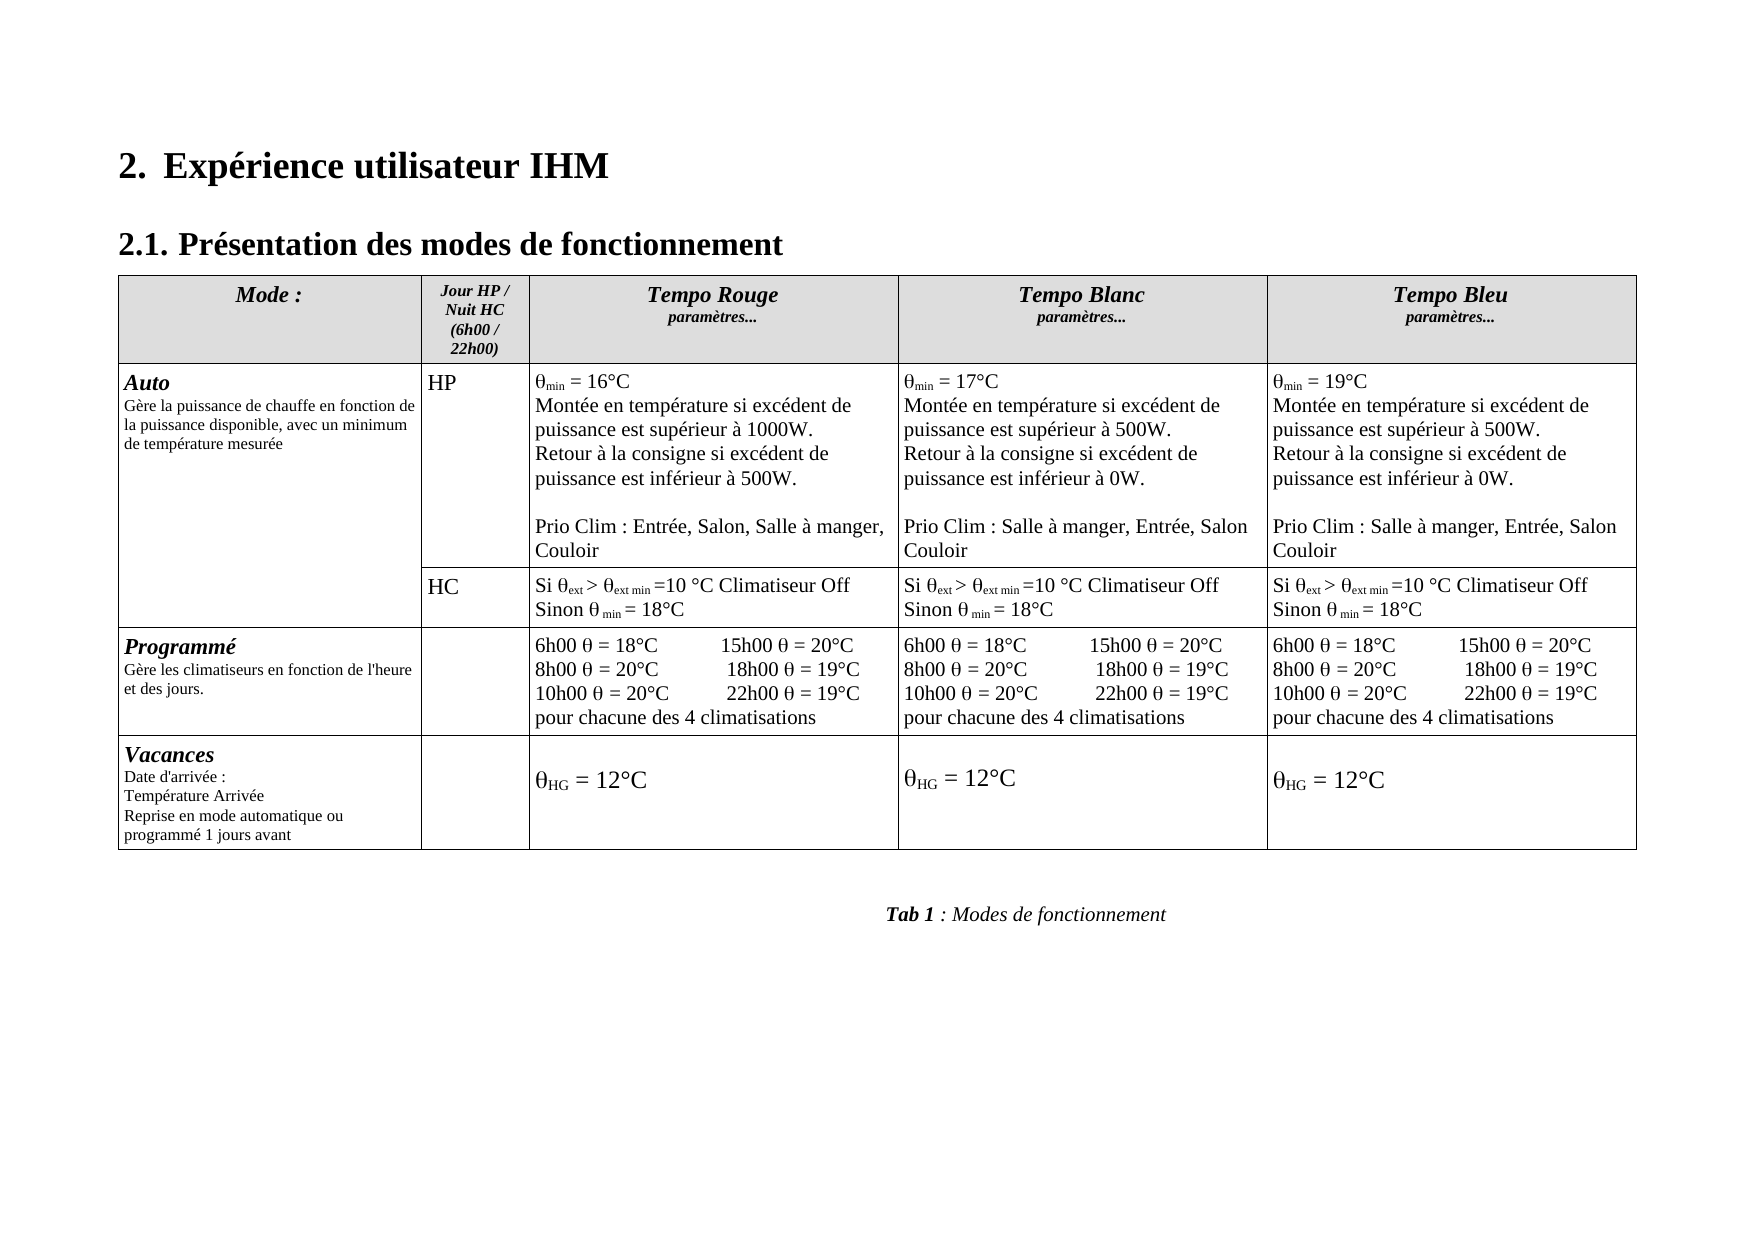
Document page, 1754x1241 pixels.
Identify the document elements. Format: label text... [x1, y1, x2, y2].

table_header Mode : [119, 276, 421, 363]
table_cell min = 16°C Montée en température si excédent de puissance est supérieur à 1000W. Retour à la consigne si excédent de puissance est inférieur à 500W. Prio Clim : Entrée, Salon, Salle à manger, Couloir [530, 364, 898, 567]
table_header Jour HP / Nuit HC (6h00 / 22h00) [422, 276, 529, 363]
table_cell 6h00  = 18°C 15h00  = 20°C 8h00  = 20°C 18h00  = 19°C 10h00  = 20°C 22h00  = 19°C pour chacune des 4 climatisations [1268, 628, 1636, 735]
table_cell [422, 628, 529, 735]
table_header Tempo Bleu paramètres... [1268, 276, 1636, 363]
table_cell 6h00  = 18°C 15h00  = 20°C 8h00  = 20°C 18h00  = 19°C 10h00  = 20°C 22h00  = 19°C pour chacune des 4 climatisations [530, 628, 898, 735]
table_cell HG = 12°C [1268, 736, 1636, 849]
subtitle Expérience utilisateur IHM [118, 143, 1636, 187]
table_header Tempo Rouge paramètres... [530, 276, 898, 363]
table_cell Programmé Gère les climatiseurs en fonction de l'heure et des jours. [119, 628, 421, 735]
subtitle Présentation des modes de fonctionnement [118, 224, 1636, 263]
table_cell Vacances Date d'arrivée : Température Arrivée Reprise en mode automatique ou programmé 1 jours avant [119, 736, 421, 849]
table_cell Si ext > ext min =10 °C Climatiseur Off Sinon  min = 18°C [530, 568, 898, 627]
table_cell 6h00  = 18°C 15h00  = 20°C 8h00  = 20°C 18h00  = 19°C 10h00  = 20°C 22h00  = 19°C pour chacune des 4 climatisations [899, 628, 1267, 735]
table_cell HG = 12°C [530, 736, 898, 849]
table_cell min = 19°C Montée en température si excédent de puissance est supérieur à 500W. Retour à la consigne si excédent de puissance est inférieur à 0W. Prio Clim : Salle à manger, Entrée, Salon Couloir [1268, 364, 1636, 567]
table_cell Si ext > ext min =10 °C Climatiseur Off Sinon  min = 18°C [1268, 568, 1636, 627]
table_cell [422, 736, 529, 849]
table_cell HG = 12°C [899, 736, 1267, 849]
table_cell HC [422, 568, 529, 627]
table_cell HP [422, 364, 529, 567]
table_cell Auto Gère la puissance de chauffe en fonction de la puissance disponible, avec un minimum de température mesurée [119, 364, 421, 627]
table_cell min = 17°C Montée en température si excédent de puissance est supérieur à 500W. Retour à la consigne si excédent de puissance est inférieur à 0W. Prio Clim : Salle à manger, Entrée, Salon Couloir [899, 364, 1267, 567]
table_cell Si ext > ext min =10 °C Climatiseur Off Sinon  min = 18°C [899, 568, 1267, 627]
table_header Tempo Blanc paramètres... [899, 276, 1267, 363]
